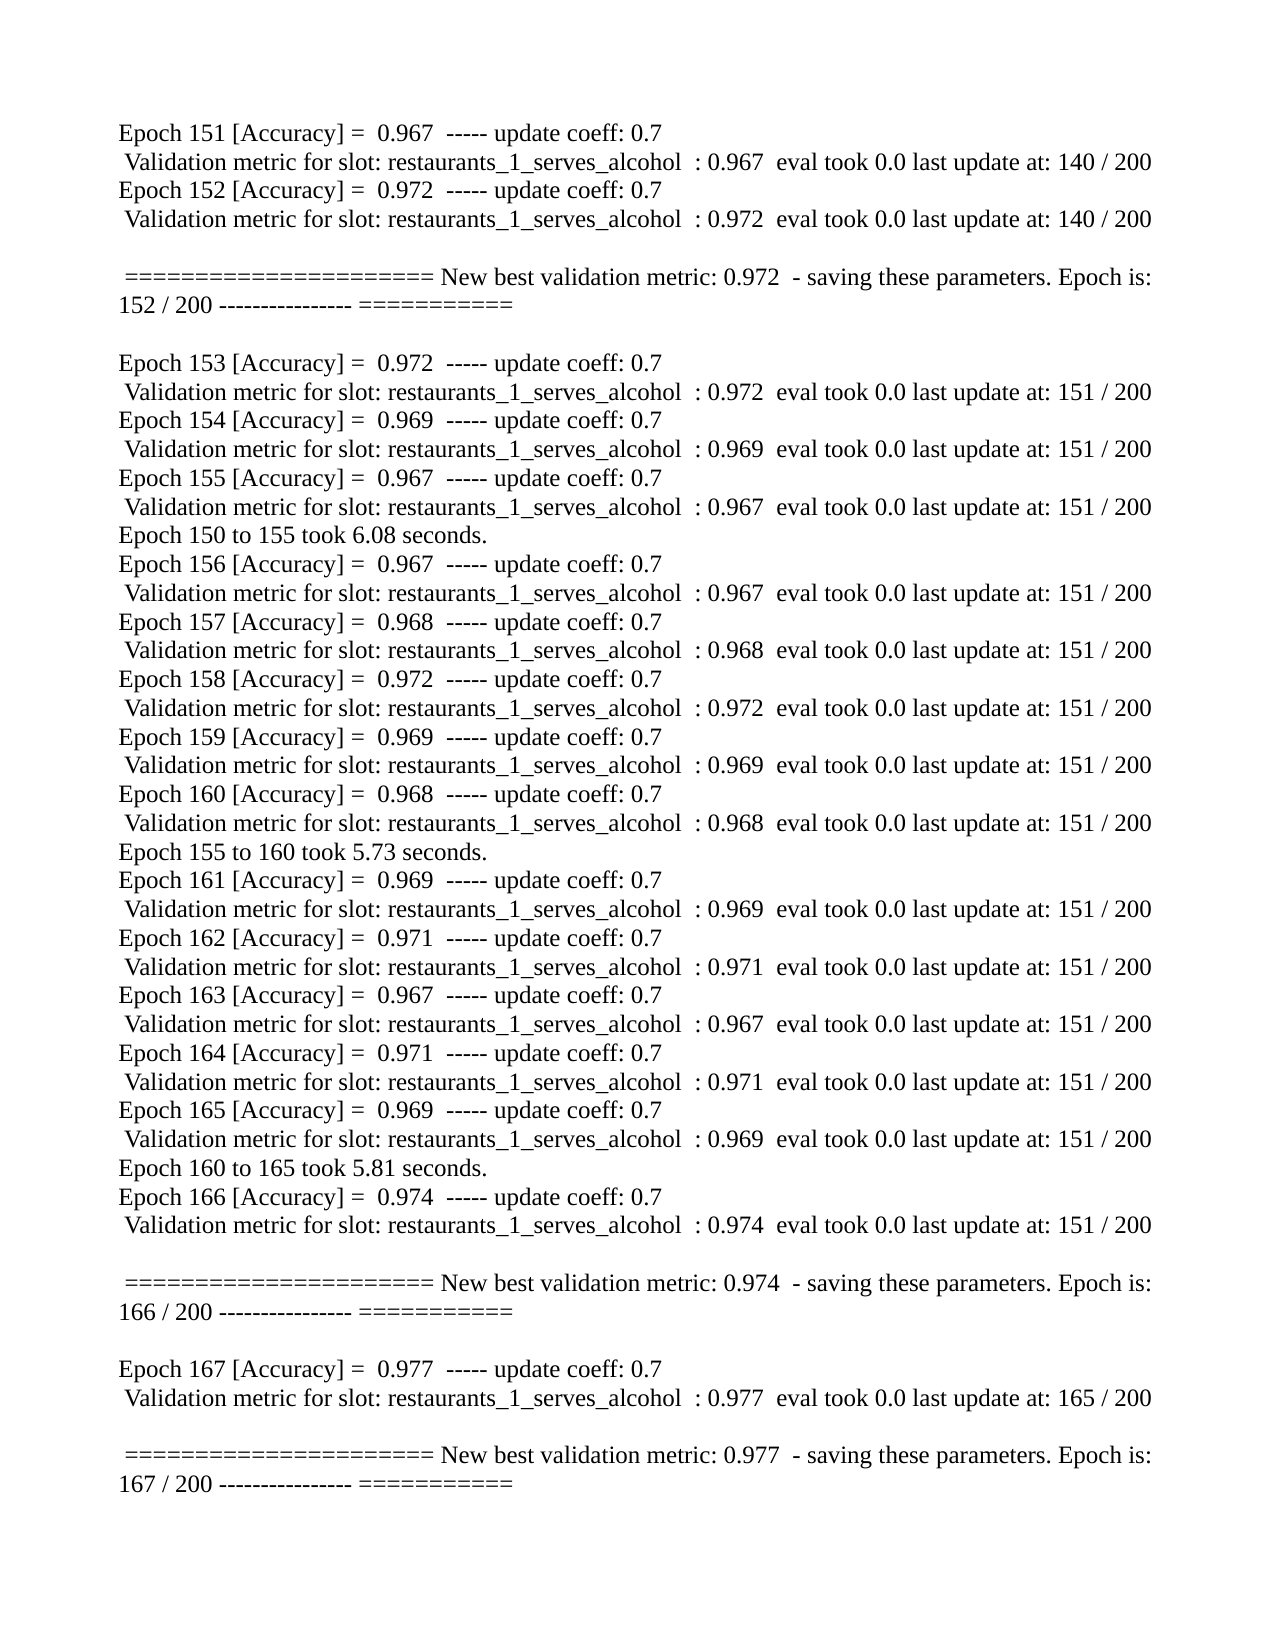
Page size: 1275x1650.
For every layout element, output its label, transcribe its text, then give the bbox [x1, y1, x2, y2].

text Epoch 160 to 165 took 5.81 seconds. [118, 1153, 1157, 1182]
text Epoch 155 to 160 took 5.73 seconds. [118, 837, 1157, 866]
text Validation metric for slot: restaurants_1_serves_alcohol : 0.972 eval took 0.0 last update at: 140 / 200 [118, 204, 1157, 233]
text Validation metric for slot: restaurants_1_serves_alcohol : 0.968 eval took 0.0 last update at: 151 / 200 [118, 808, 1157, 837]
text Epoch 167 [Accuracy] = 0.977 ----- update coeff: 0.7 [118, 1354, 1157, 1383]
text Epoch 155 [Accuracy] = 0.967 ----- update coeff: 0.7 [118, 463, 1157, 492]
text Epoch 158 [Accuracy] = 0.972 ----- update coeff: 0.7 [118, 664, 1157, 693]
text Epoch 159 [Accuracy] = 0.969 ----- update coeff: 0.7 [118, 722, 1157, 751]
text Epoch 156 [Accuracy] = 0.967 ----- update coeff: 0.7 [118, 549, 1157, 578]
text Validation metric for slot: restaurants_1_serves_alcohol : 0.971 eval took 0.0 last update at: 151 / 200 [118, 1067, 1157, 1096]
text Epoch 165 [Accuracy] = 0.969 ----- update coeff: 0.7 [118, 1096, 1157, 1124]
text Validation metric for slot: restaurants_1_serves_alcohol : 0.967 eval took 0.0 last update at: 140 / 200 [118, 147, 1157, 176]
text Validation metric for slot: restaurants_1_serves_alcohol : 0.969 eval took 0.0 last update at: 151 / 200 [118, 751, 1157, 779]
text Epoch 160 [Accuracy] = 0.968 ----- update coeff: 0.7 [118, 779, 1157, 808]
text ====================== New best validation metric: 0.977 - saving these parameters. Epoch is: 167 / 200 ---------------- =========== [118, 1441, 1157, 1498]
text Epoch 157 [Accuracy] = 0.968 ----- update coeff: 0.7 [118, 607, 1157, 636]
text Epoch 154 [Accuracy] = 0.969 ----- update coeff: 0.7 [118, 406, 1157, 434]
text Epoch 151 [Accuracy] = 0.967 ----- update coeff: 0.7 [118, 118, 1157, 147]
text Validation metric for slot: restaurants_1_serves_alcohol : 0.977 eval took 0.0 last update at: 165 / 200 [118, 1383, 1157, 1412]
text Epoch 150 to 155 took 6.08 seconds. [118, 521, 1157, 549]
text Epoch 166 [Accuracy] = 0.974 ----- update coeff: 0.7 [118, 1182, 1157, 1211]
text Validation metric for slot: restaurants_1_serves_alcohol : 0.968 eval took 0.0 last update at: 151 / 200 [118, 636, 1157, 664]
text Epoch 162 [Accuracy] = 0.971 ----- update coeff: 0.7 [118, 923, 1157, 952]
text Epoch 153 [Accuracy] = 0.972 ----- update coeff: 0.7 [118, 348, 1157, 377]
text ====================== New best validation metric: 0.974 - saving these parameters. Epoch is: 166 / 200 ---------------- =========== [118, 1268, 1157, 1326]
text Validation metric for slot: restaurants_1_serves_alcohol : 0.969 eval took 0.0 last update at: 151 / 200 [118, 434, 1157, 463]
text Epoch 164 [Accuracy] = 0.971 ----- update coeff: 0.7 [118, 1038, 1157, 1067]
text Validation metric for slot: restaurants_1_serves_alcohol : 0.967 eval took 0.0 last update at: 151 / 200 [118, 492, 1157, 521]
text ====================== New best validation metric: 0.972 - saving these parameters. Epoch is: 152 / 200 ---------------- =========== [118, 262, 1157, 319]
text Validation metric for slot: restaurants_1_serves_alcohol : 0.972 eval took 0.0 last update at: 151 / 200 [118, 377, 1157, 406]
text Validation metric for slot: restaurants_1_serves_alcohol : 0.967 eval took 0.0 last update at: 151 / 200 [118, 578, 1157, 607]
text Validation metric for slot: restaurants_1_serves_alcohol : 0.971 eval took 0.0 last update at: 151 / 200 [118, 952, 1157, 981]
text Validation metric for slot: restaurants_1_serves_alcohol : 0.974 eval took 0.0 last update at: 151 / 200 [118, 1211, 1157, 1239]
text Epoch 152 [Accuracy] = 0.972 ----- update coeff: 0.7 [118, 176, 1157, 204]
text Epoch 163 [Accuracy] = 0.967 ----- update coeff: 0.7 [118, 981, 1157, 1009]
text Validation metric for slot: restaurants_1_serves_alcohol : 0.969 eval took 0.0 last update at: 151 / 200 [118, 894, 1157, 923]
text Validation metric for slot: restaurants_1_serves_alcohol : 0.967 eval took 0.0 last update at: 151 / 200 [118, 1009, 1157, 1038]
text Validation metric for slot: restaurants_1_serves_alcohol : 0.969 eval took 0.0 last update at: 151 / 200 [118, 1124, 1157, 1153]
text Validation metric for slot: restaurants_1_serves_alcohol : 0.972 eval took 0.0 last update at: 151 / 200 [118, 693, 1157, 722]
text Epoch 161 [Accuracy] = 0.969 ----- update coeff: 0.7 [118, 866, 1157, 894]
